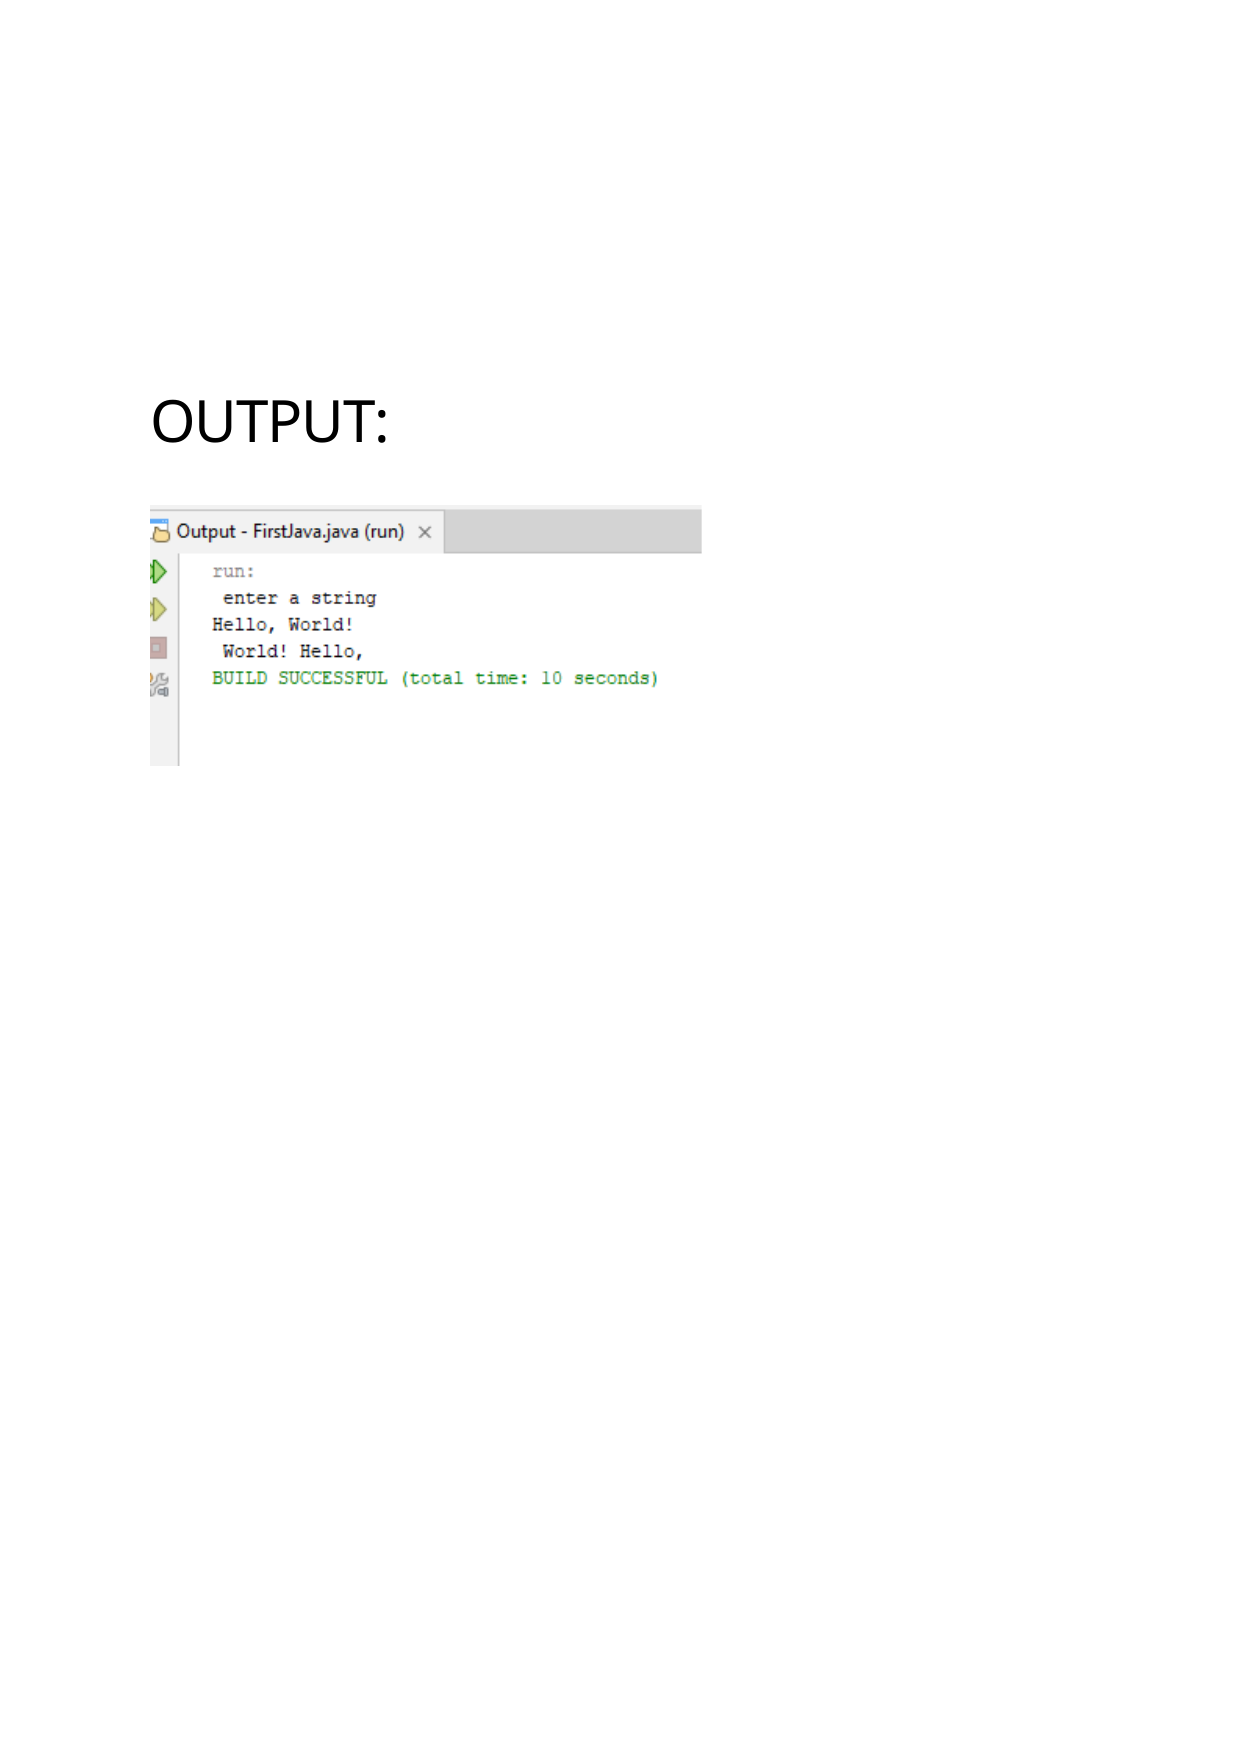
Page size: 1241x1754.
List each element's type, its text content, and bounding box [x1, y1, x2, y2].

title OUTPUT: [150, 380, 1090, 460]
